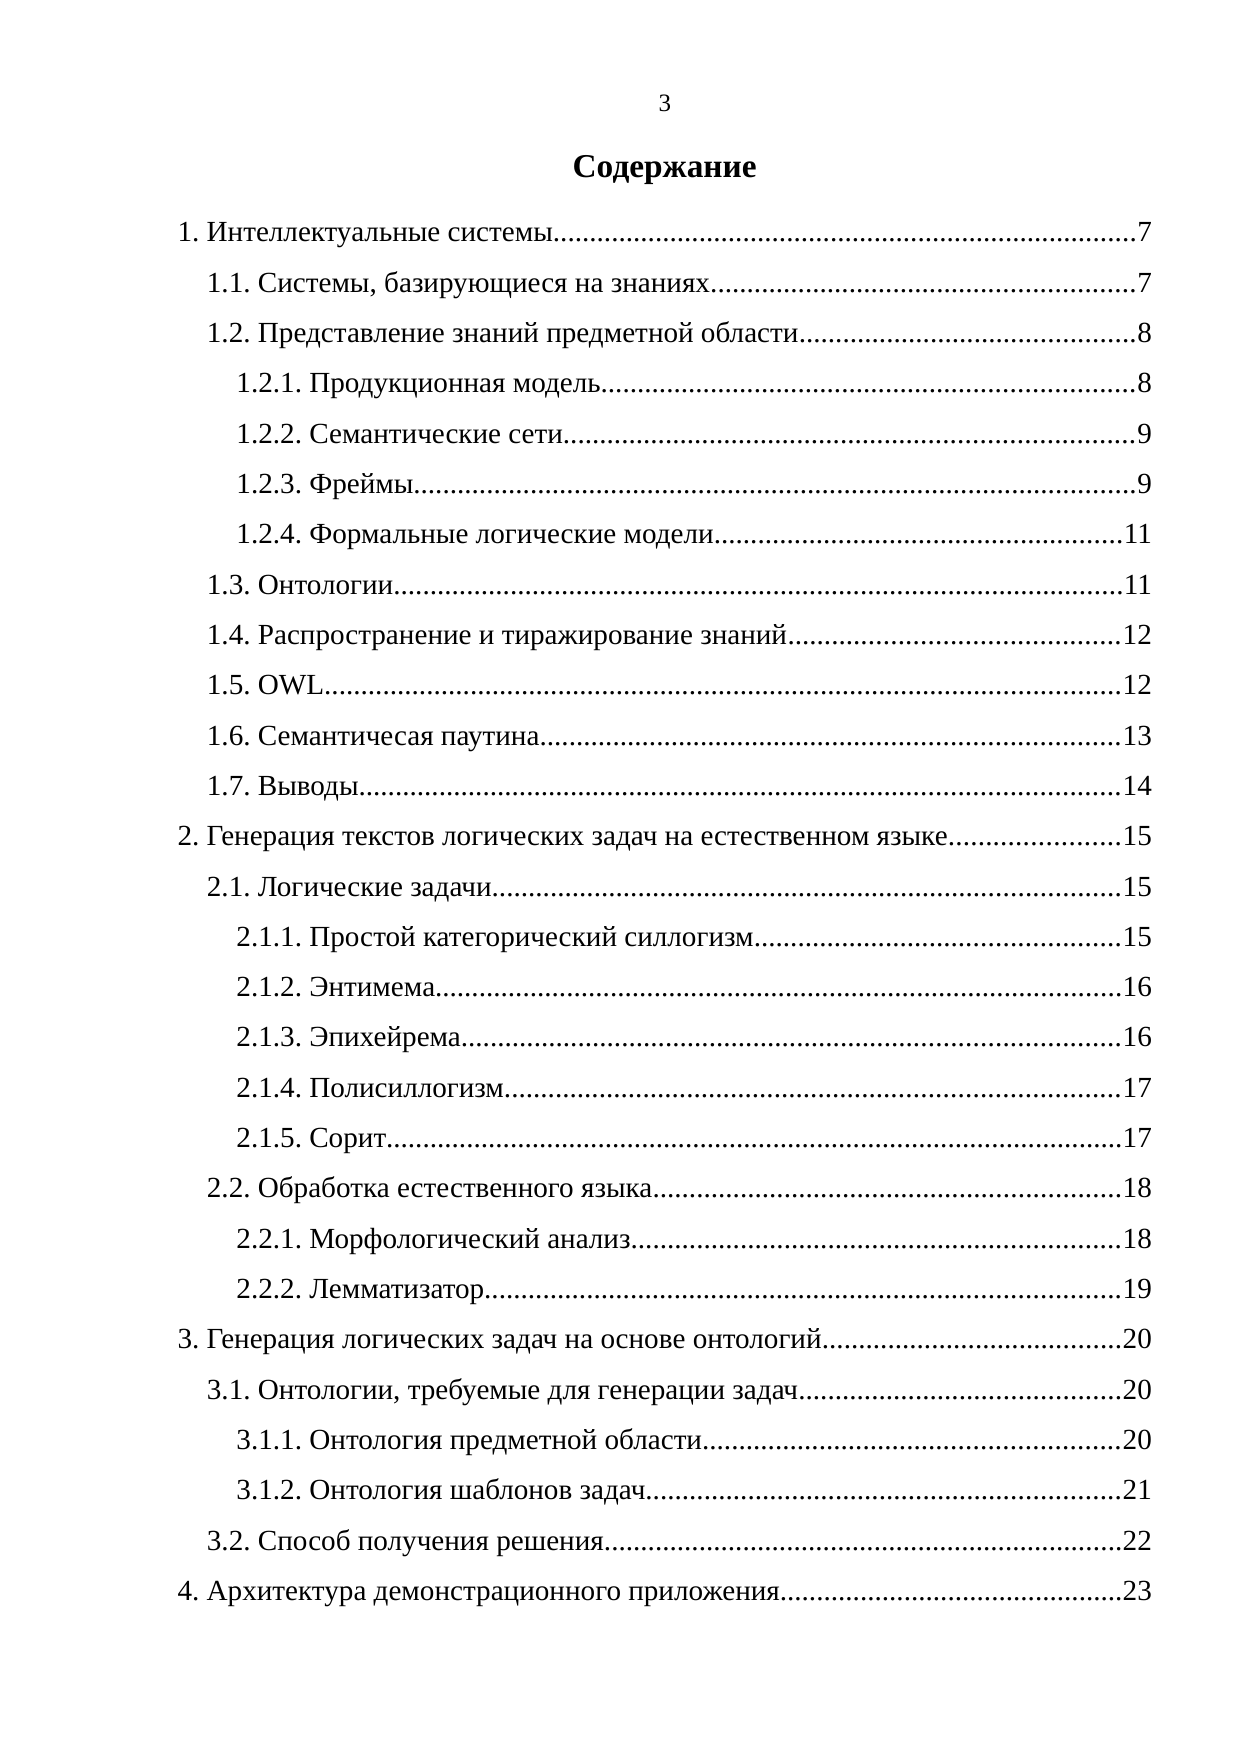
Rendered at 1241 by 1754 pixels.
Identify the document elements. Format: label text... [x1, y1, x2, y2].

text 2.2.1. Морфологический анализ 18 [236, 1221, 1152, 1254]
text 2.1.4. Полисиллогизм 17 [236, 1070, 1152, 1103]
text 3.2. Способ получения решения 22 [207, 1523, 1152, 1556]
text 2.2.2. Лемматизатор 19 [236, 1271, 1152, 1305]
text 2.1.1. Простой категорический силлогизм 15 [236, 919, 1152, 952]
text 1. Интеллектуальные системы 7 [177, 214, 1152, 248]
text 1.2.2. Семантические сети 9 [236, 416, 1152, 449]
text 3.1. Онтологии, требуемые для генерации задач 20 [207, 1372, 1152, 1405]
text 4. Архитектура демонстрационного приложения 23 [177, 1573, 1152, 1607]
text Содержание [177, 147, 1152, 185]
text 2.1.2. Энтимема 16 [236, 969, 1152, 1003]
text 1.2.4. Формальные логические модели 11 [236, 516, 1152, 550]
text 2.1.5. Сорит 17 [236, 1120, 1152, 1154]
text 3.1.2. Онтология шаблонов задач 21 [236, 1472, 1152, 1506]
text 1.4. Распространение и тиражирование знаний 12 [207, 617, 1152, 651]
text 2. Генерация текстов логических задач на естественном языке 15 [177, 818, 1152, 852]
text 2.1. Логические задачи 15 [207, 869, 1152, 902]
text 1.2.1. Продукционная модель 8 [236, 366, 1152, 399]
text 1.6. Семантичесая паутина 13 [207, 718, 1152, 751]
text 1.1. Системы, базирующиеся на знаниях 7 [207, 265, 1152, 298]
text 3.1.1. Онтология предметной области 20 [236, 1422, 1152, 1456]
text 1.7. Выводы 14 [207, 768, 1152, 802]
text 1.2.3. Фреймы 9 [236, 466, 1152, 500]
text 1.5. OWL 12 [207, 667, 1152, 701]
text 1.3. Онтологии 11 [207, 567, 1152, 600]
text 1.2. Представление знаний предметной области 8 [207, 315, 1152, 349]
text 2.1.3. Эпихейрема 16 [236, 1019, 1152, 1053]
text 3. Генерация логических задач на основе онтологий 20 [177, 1321, 1152, 1355]
text 2.2. Обработка естественного языка 18 [207, 1171, 1152, 1204]
